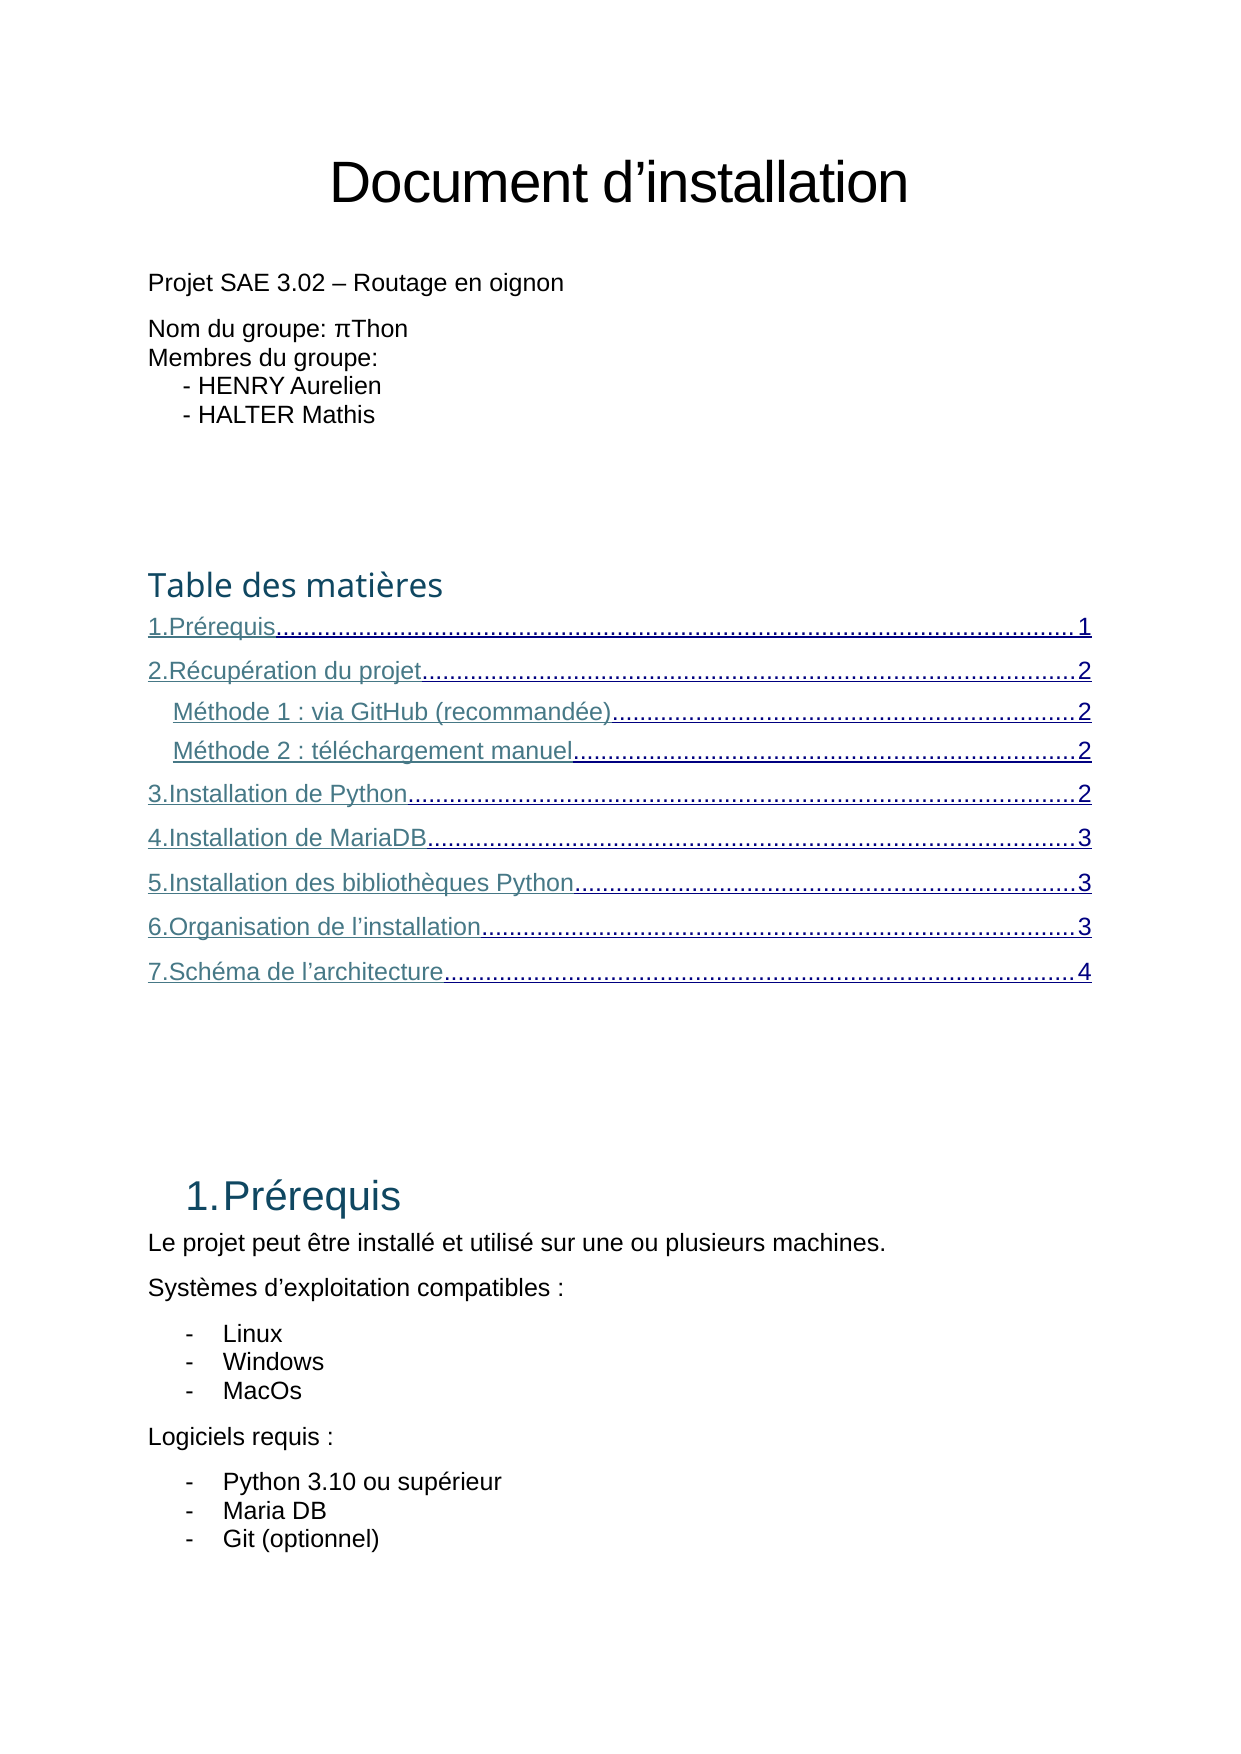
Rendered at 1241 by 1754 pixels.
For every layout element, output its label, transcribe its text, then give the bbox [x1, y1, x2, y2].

text 7. Schéma de l’architecture 4 [148, 953, 1093, 987]
list Python 3.10 ou supérieur [185, 1467, 1093, 1496]
list MacOs [185, 1376, 1093, 1405]
text Méthode 2 : téléchargement manuel 2 [173, 736, 1093, 765]
list Git (optionnel) [185, 1524, 1093, 1553]
list Prérequis [185, 1172, 1093, 1219]
text Méthode 1 : via GitHub (recommandée) 2 [173, 697, 1093, 726]
list Linux [185, 1319, 1093, 1347]
text 2. Récupération du projet 2 [148, 653, 1093, 687]
text Table des matières [148, 561, 1093, 607]
text 4. Installation de MariaDB 3 [148, 820, 1093, 854]
text 6. Organisation de l’installation 3 [148, 909, 1093, 943]
list Maria DB [185, 1496, 1093, 1524]
text Le projet peut être installé et utilisé sur une ou plusieurs machines. [148, 1228, 1093, 1257]
text Projet SAE 3.02 – Routage en oignon [148, 268, 1093, 297]
list Windows [185, 1347, 1093, 1376]
text 1. Prérequis 1 [148, 608, 1093, 642]
text 5. Installation des bibliothèques Python 3 [148, 864, 1093, 898]
text Systèmes d’exploitation compatibles : [148, 1273, 1093, 1302]
text Nom du groupe: πThon Membres du groupe: - HENRY Aurelien - HALTER Mathis [148, 314, 1093, 429]
text Document d’installation [148, 148, 1093, 215]
text 3. Installation de Python 2 [148, 775, 1093, 809]
text Logiciels requis : [148, 1422, 1093, 1450]
